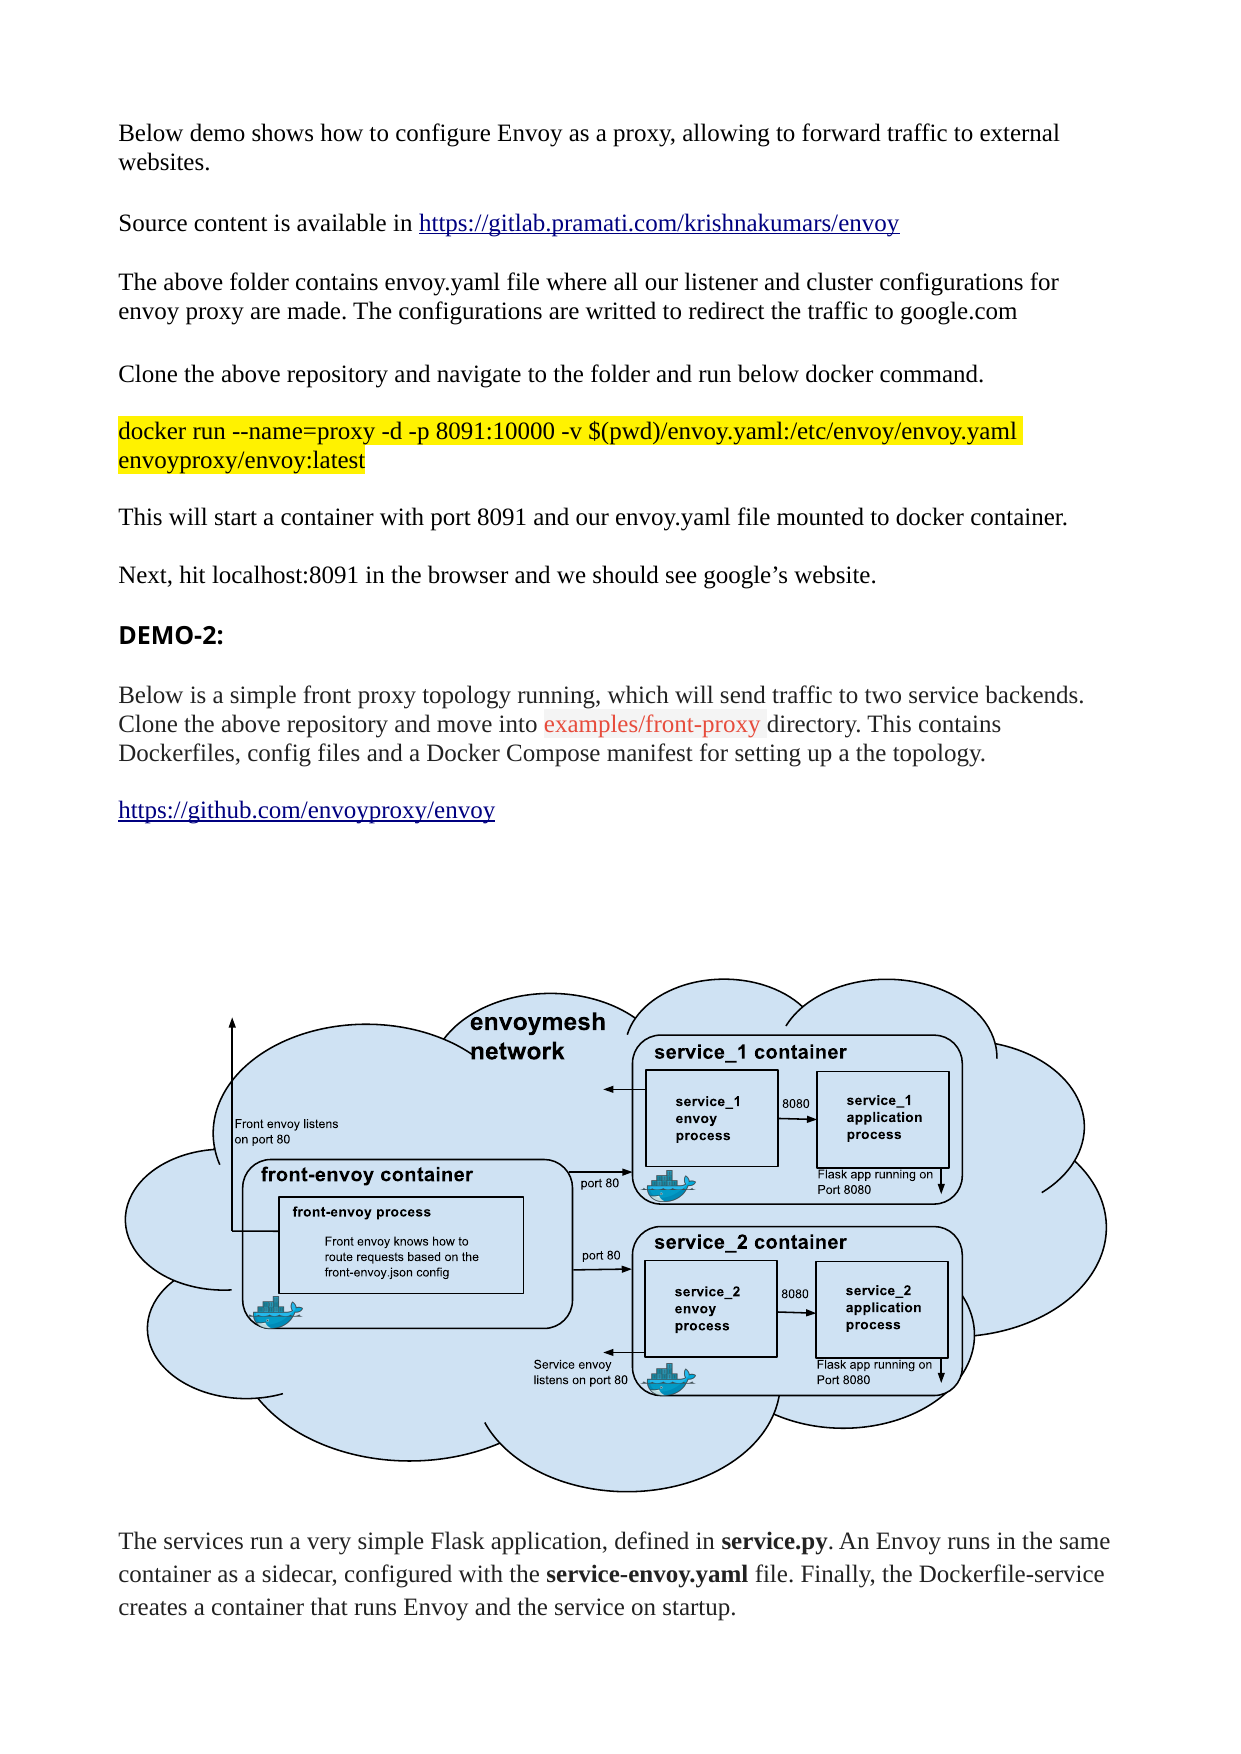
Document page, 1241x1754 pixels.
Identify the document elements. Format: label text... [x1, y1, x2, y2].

text The services run a very simple Flask application, defined in service.py. An Envoy runs in the same container as a sidecar, configured with the service-envoy.yaml file. Finally, the Dockerfile-service creates a container that runs Envoy and the service on startup. [118, 1526, 1122, 1621]
text Source content is available in https://gitlab.pramati.com/krishnakumars/envoy [118, 204, 1122, 238]
text Below demo shows how to configure Envoy as a proxy, allowing to forward traffic to external websites. [118, 118, 1122, 176]
text The above folder contains envoy.yaml file where all our listener and cluster configurations for envoy proxy are made. The configurations are writted to redirect the traffic to google.com [118, 267, 1122, 325]
text Clone the above repository and navigate to the folder and run below docker command. [118, 359, 1122, 387]
text https://github.com/envoyproxy/envoy [118, 795, 1122, 824]
text Below is a simple front proxy topology running, which will send traffic to two service backends. Clone the above repository and move into examples/front-proxy directory. This contains Dockerfiles, config files and a Docker Compose manifest for setting up a the topology. [118, 680, 1122, 767]
text docker run --name=proxy -d -p 8091:10000 -v $(pwd)/envoy.yaml:/etc/envoy/envoy.yaml envoyproxy/envoy:latest [118, 416, 1122, 474]
text Next, hit localhost:8091 in the browser and we should see google’s website. [118, 560, 1122, 589]
text This will start a container with port 8091 and our envoy.yaml file mounted to docker container. [118, 502, 1122, 531]
text DEMO-2: [118, 617, 1122, 652]
